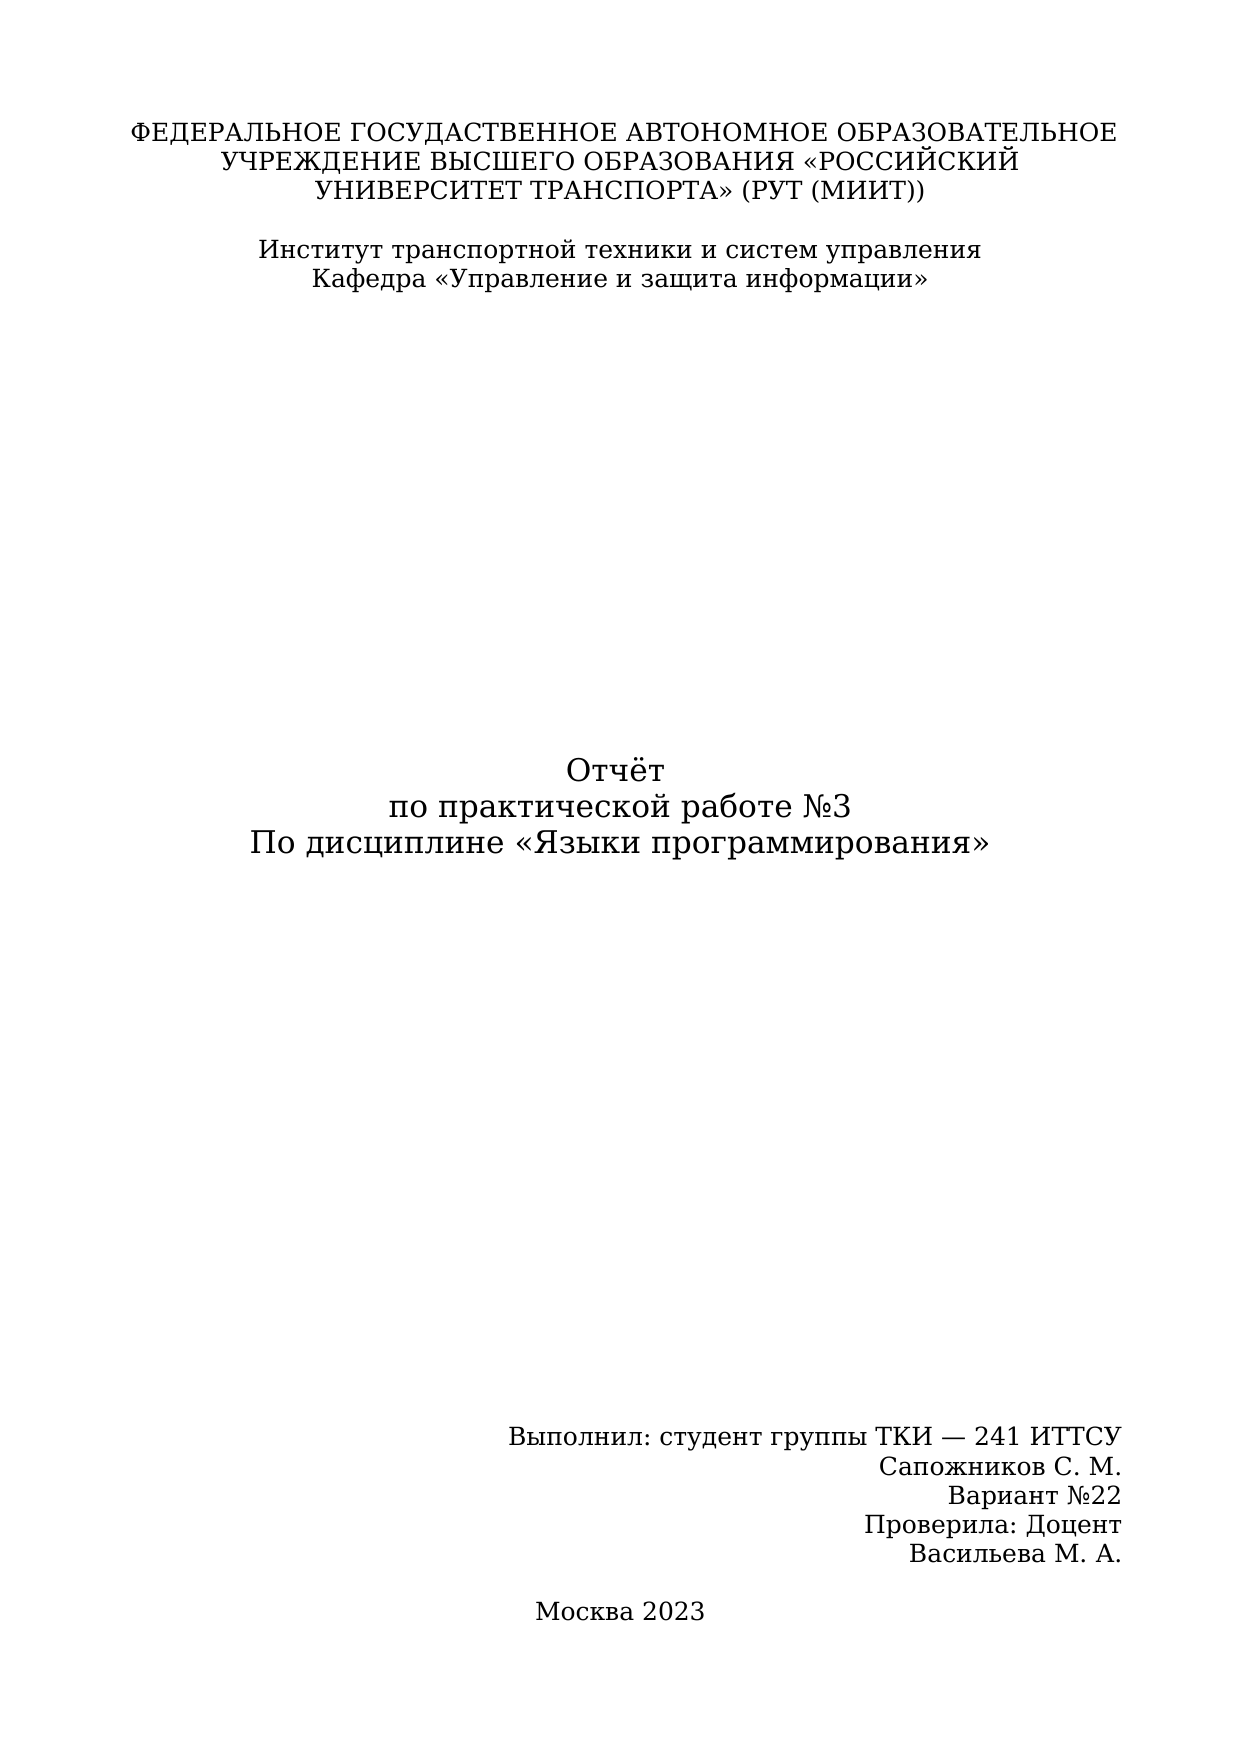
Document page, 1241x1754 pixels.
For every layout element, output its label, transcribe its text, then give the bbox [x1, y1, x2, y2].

text Выполнил: студент группы ТКИ — 241 ИТТСУ [118, 1423, 1122, 1452]
text Сапожников С. М. [118, 1452, 1122, 1481]
text ФЕДЕРАЛЬНОЕ ГОСУДАСТВЕННОЕ АВТОНОМНОЕ ОБРАЗОВАТЕЛЬНОЕ УЧРЕЖДЕНИЕ ВЫСШЕГО ОБРАЗОВАНИЯ «РОССИЙСКИЙ УНИВЕРСИТЕТ ТРАНСПОРТА» (РУТ (МИИТ)) [118, 118, 1122, 206]
text Москва 2023 [118, 1598, 1122, 1627]
text Вариант №22 [118, 1481, 1122, 1510]
text Проверила: Доцент [118, 1510, 1122, 1539]
text Васильева М. А. [118, 1539, 1122, 1568]
text по практической работе №3 [118, 788, 1122, 825]
text Институт транспортной техники и систем управления [118, 235, 1122, 264]
text По дисциплине «Языки программирования» [118, 825, 1122, 861]
text Отчёт [118, 752, 1122, 788]
text Кафедра «Управление и защита информации» [118, 264, 1122, 293]
